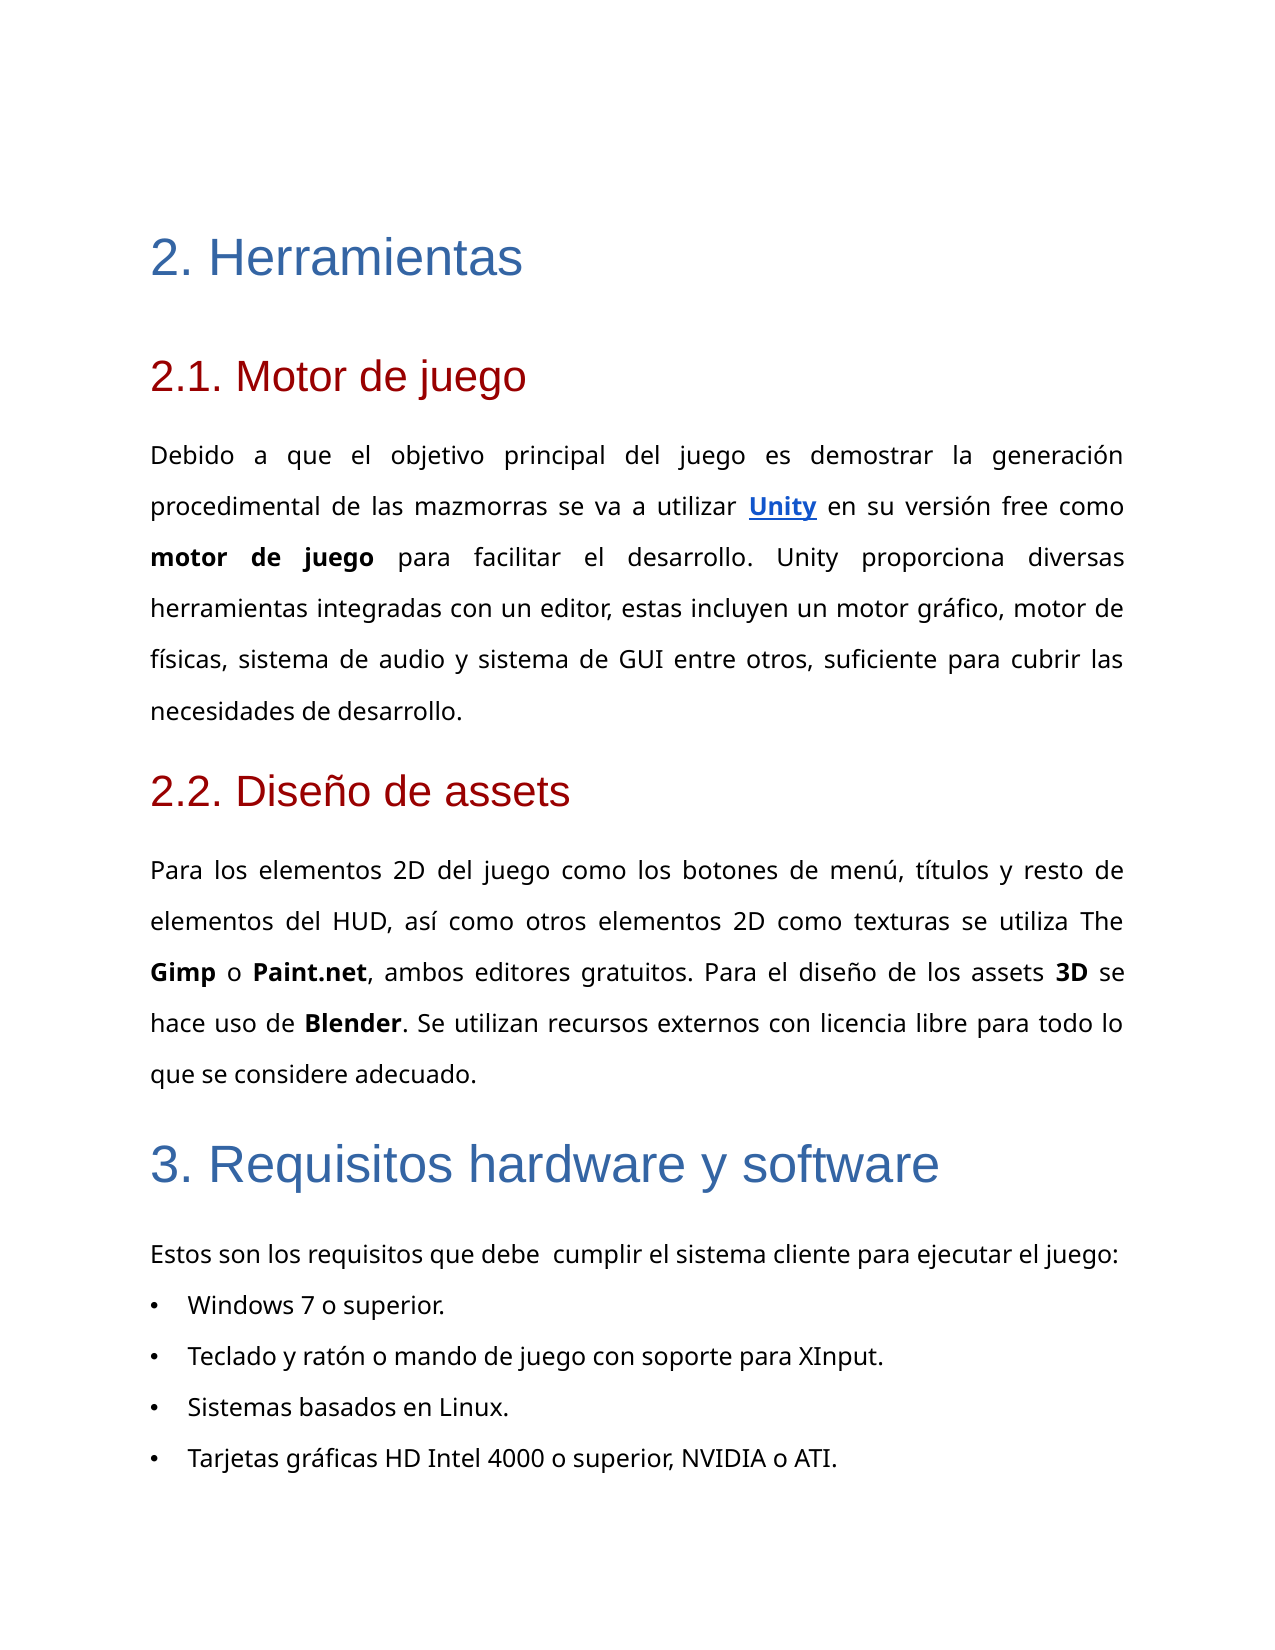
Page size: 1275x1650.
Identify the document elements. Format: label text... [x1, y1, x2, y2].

list Teclado y ratón o mando de juego con soporte para XInput. [150, 1338, 1125, 1372]
list Windows 7 o superior. [150, 1287, 1125, 1321]
list Sistemas basados en Linux. [150, 1389, 1125, 1423]
subtitle Diseño de assets [150, 765, 1125, 815]
subtitle Requisitos hardware y software [150, 1133, 1125, 1193]
subtitle Herramientas [150, 226, 1125, 286]
text Para los elementos 2D del juego como los botones de menú, títulos y resto de elementos del HUD, así como otros elementos 2D como texturas se utiliza The Gimp o Paint.net, ambos editores gratuitos. Para el diseño de los assets 3D se hace uso de Blender. Se utilizan recursos externos con licencia libre para todo lo que se considere adecuado. [150, 853, 1125, 1091]
text Debido a que el objetivo principal del juego es demostrar la generación procedimental de las mazmorras se va a utilizar Unity en su versión free como motor de juego para facilitar el desarrollo. Unity proporciona diversas herramientas integradas con un editor, estas incluyen un motor gráfico, motor de físicas, sistema de audio y sistema de GUI entre otros, suficiente para cubrir las necesidades de desarrollo. [150, 438, 1125, 727]
subtitle Motor de juego [150, 350, 1125, 400]
list Tarjetas gráficas HD Intel 4000 o superior, NVIDIA o ATI. [150, 1440, 1125, 1474]
text Estos son los requisitos que debe cumplir el sistema cliente para ejecutar el juego: [150, 1236, 1125, 1270]
